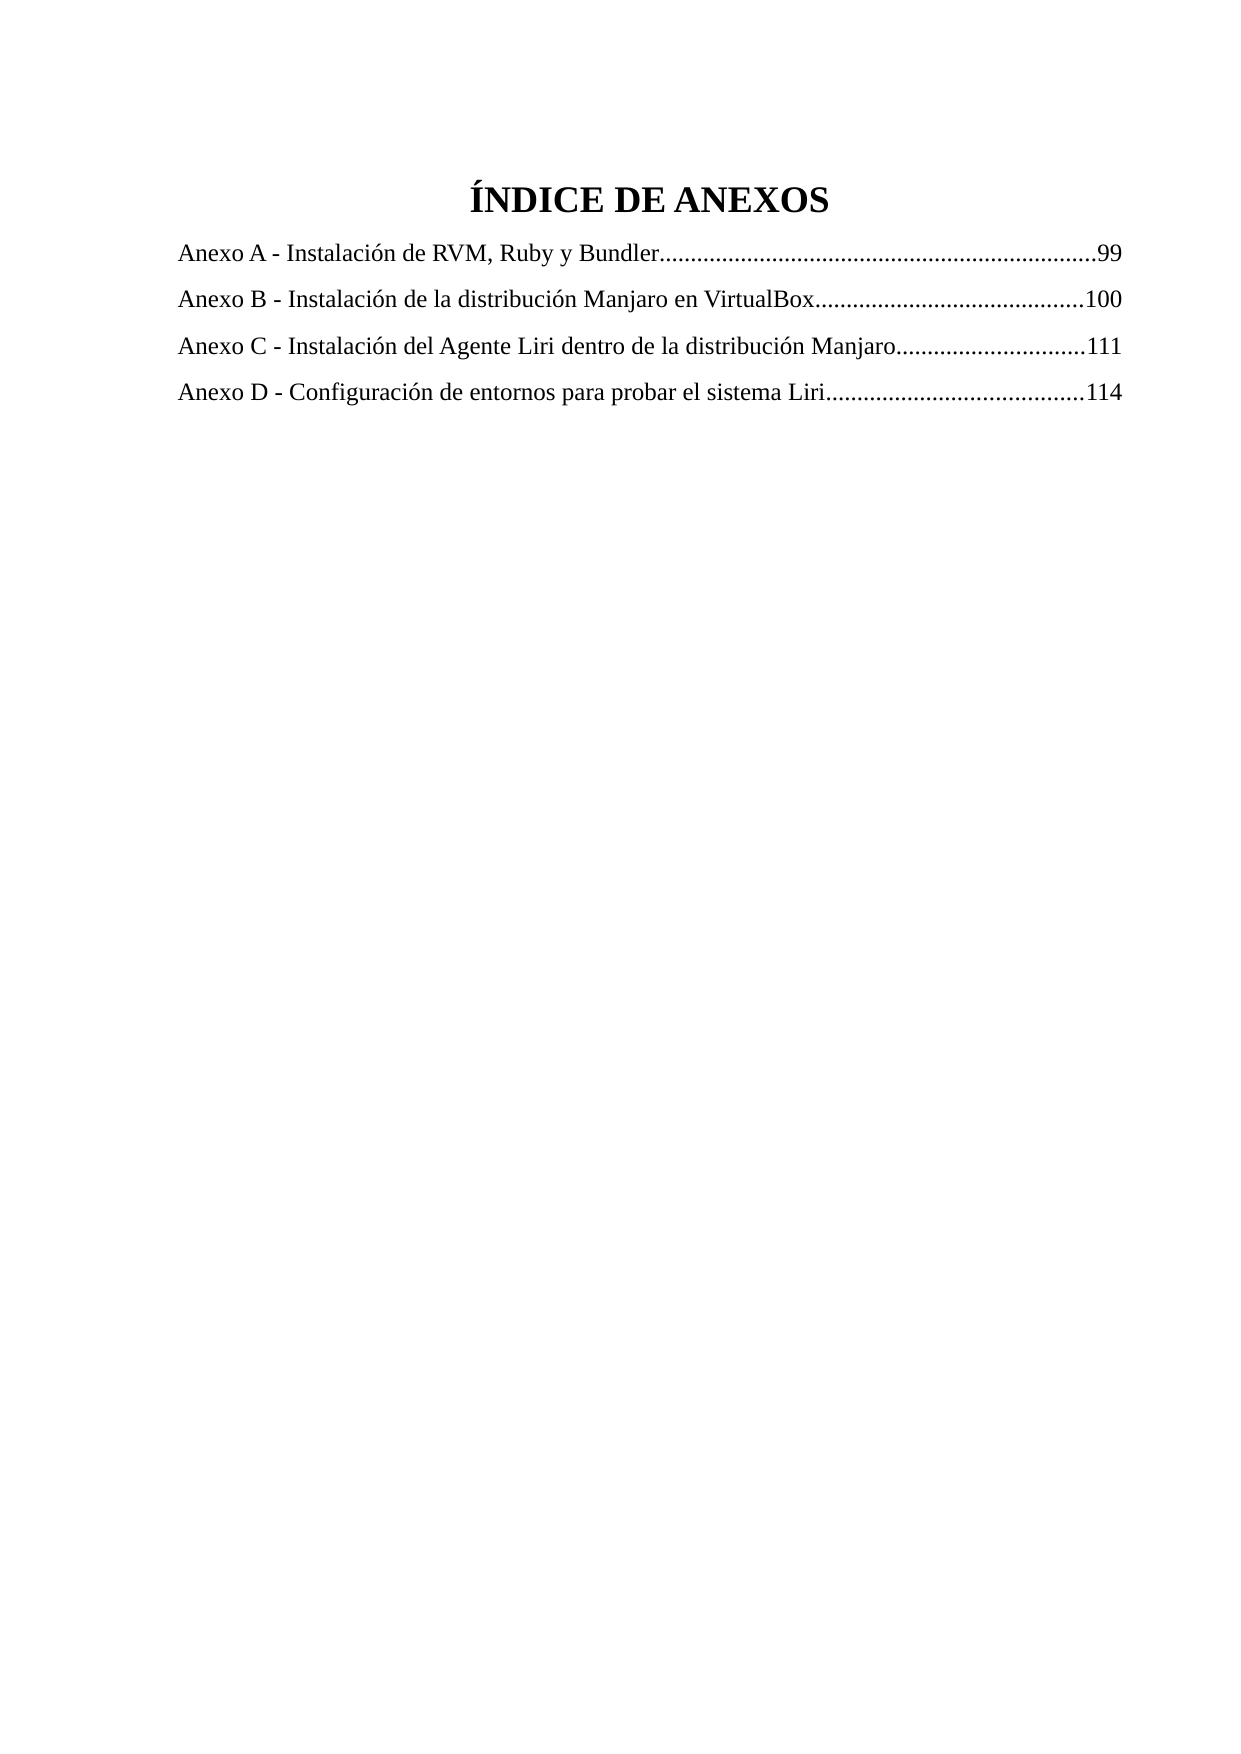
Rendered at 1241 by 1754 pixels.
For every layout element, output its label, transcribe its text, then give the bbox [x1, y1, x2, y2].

text Anexo C - Instalación del Agente Liri dentro de la distribución Manjaro 111 [177, 331, 1122, 360]
text Anexo B - Instalación de la distribución Manjaro en VirtualBox 100 [177, 284, 1122, 313]
text Anexo D - Configuración de entornos para probar el sistema Liri 114 [177, 377, 1122, 406]
text Anexo A - Instalación de RVM, Ruby y Bundler 99 [177, 238, 1122, 267]
text Índice de Anexos [177, 177, 1122, 220]
